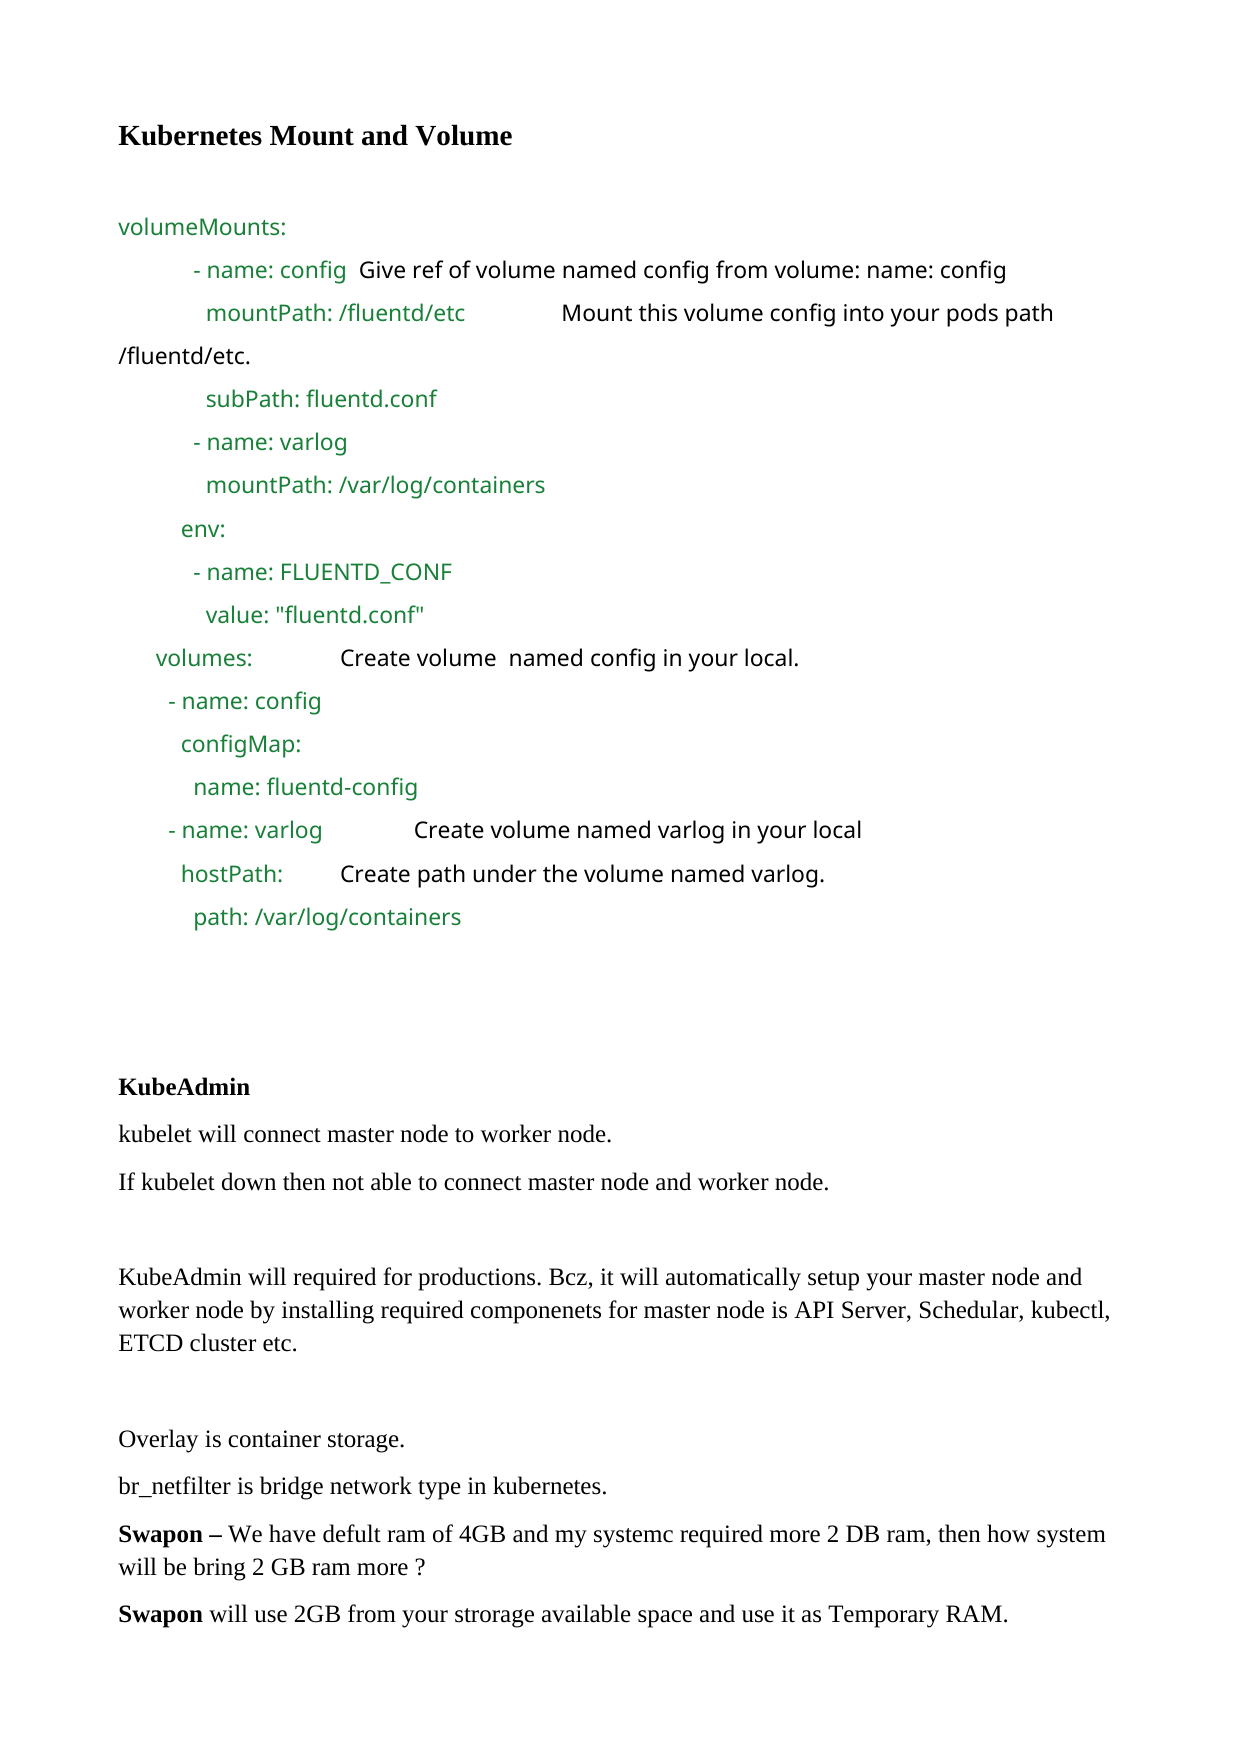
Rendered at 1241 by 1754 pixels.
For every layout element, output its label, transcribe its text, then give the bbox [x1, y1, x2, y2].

text mountPath: /fluentd/etc Mount this volume config into your pods path /fluentd/etc. [118, 297, 1122, 371]
text env: [118, 512, 1122, 544]
text Swapon will use 2GB from your strorage available space and use it as Temporary RAM. [118, 1599, 1122, 1628]
text volumes: Create volume named config in your local. [118, 642, 1122, 673]
text - name: varlog Create volume named varlog in your local [118, 814, 1122, 846]
text name: fluentd-config [118, 771, 1122, 802]
text Overlay is container storage. [118, 1424, 1122, 1452]
text kubelet will connect master node to worker node. [118, 1119, 1122, 1148]
text volumeMounts: [118, 211, 1122, 242]
text If kubelet down then not able to connect master node and worker node. [118, 1167, 1122, 1196]
text br_netfilter is bridge network type in kubernetes. [118, 1471, 1122, 1500]
text - name: config [118, 685, 1122, 716]
text value: "fluentd.conf" [118, 599, 1122, 630]
text configMap: [118, 728, 1122, 759]
text KubeAdmin [118, 1072, 1122, 1101]
text mountPath: /var/log/containers [118, 469, 1122, 501]
text - name: config Give ref of volume named config from volume: name: config [118, 254, 1122, 285]
text - name: varlog [118, 426, 1122, 457]
text Swapon – We have defult ram of 4GB and my systemc required more 2 DB ram, then how system will be bring 2 GB ram more ? [118, 1519, 1122, 1581]
text path: /var/log/containers [118, 901, 1122, 932]
text Kubernetes Mount and Volume [118, 118, 1122, 152]
text subPath: fluentd.conf [118, 383, 1122, 414]
text hostPath: Create path under the volume named varlog. [118, 857, 1122, 889]
text - name: FLUENTD_CONF [118, 556, 1122, 587]
text KubeAdmin will required for productions. Bcz, it will automatically setup your master node and worker node by installing required componenets for master node is API Server, Schedular, kubectl, ETCD cluster etc. [118, 1262, 1122, 1357]
